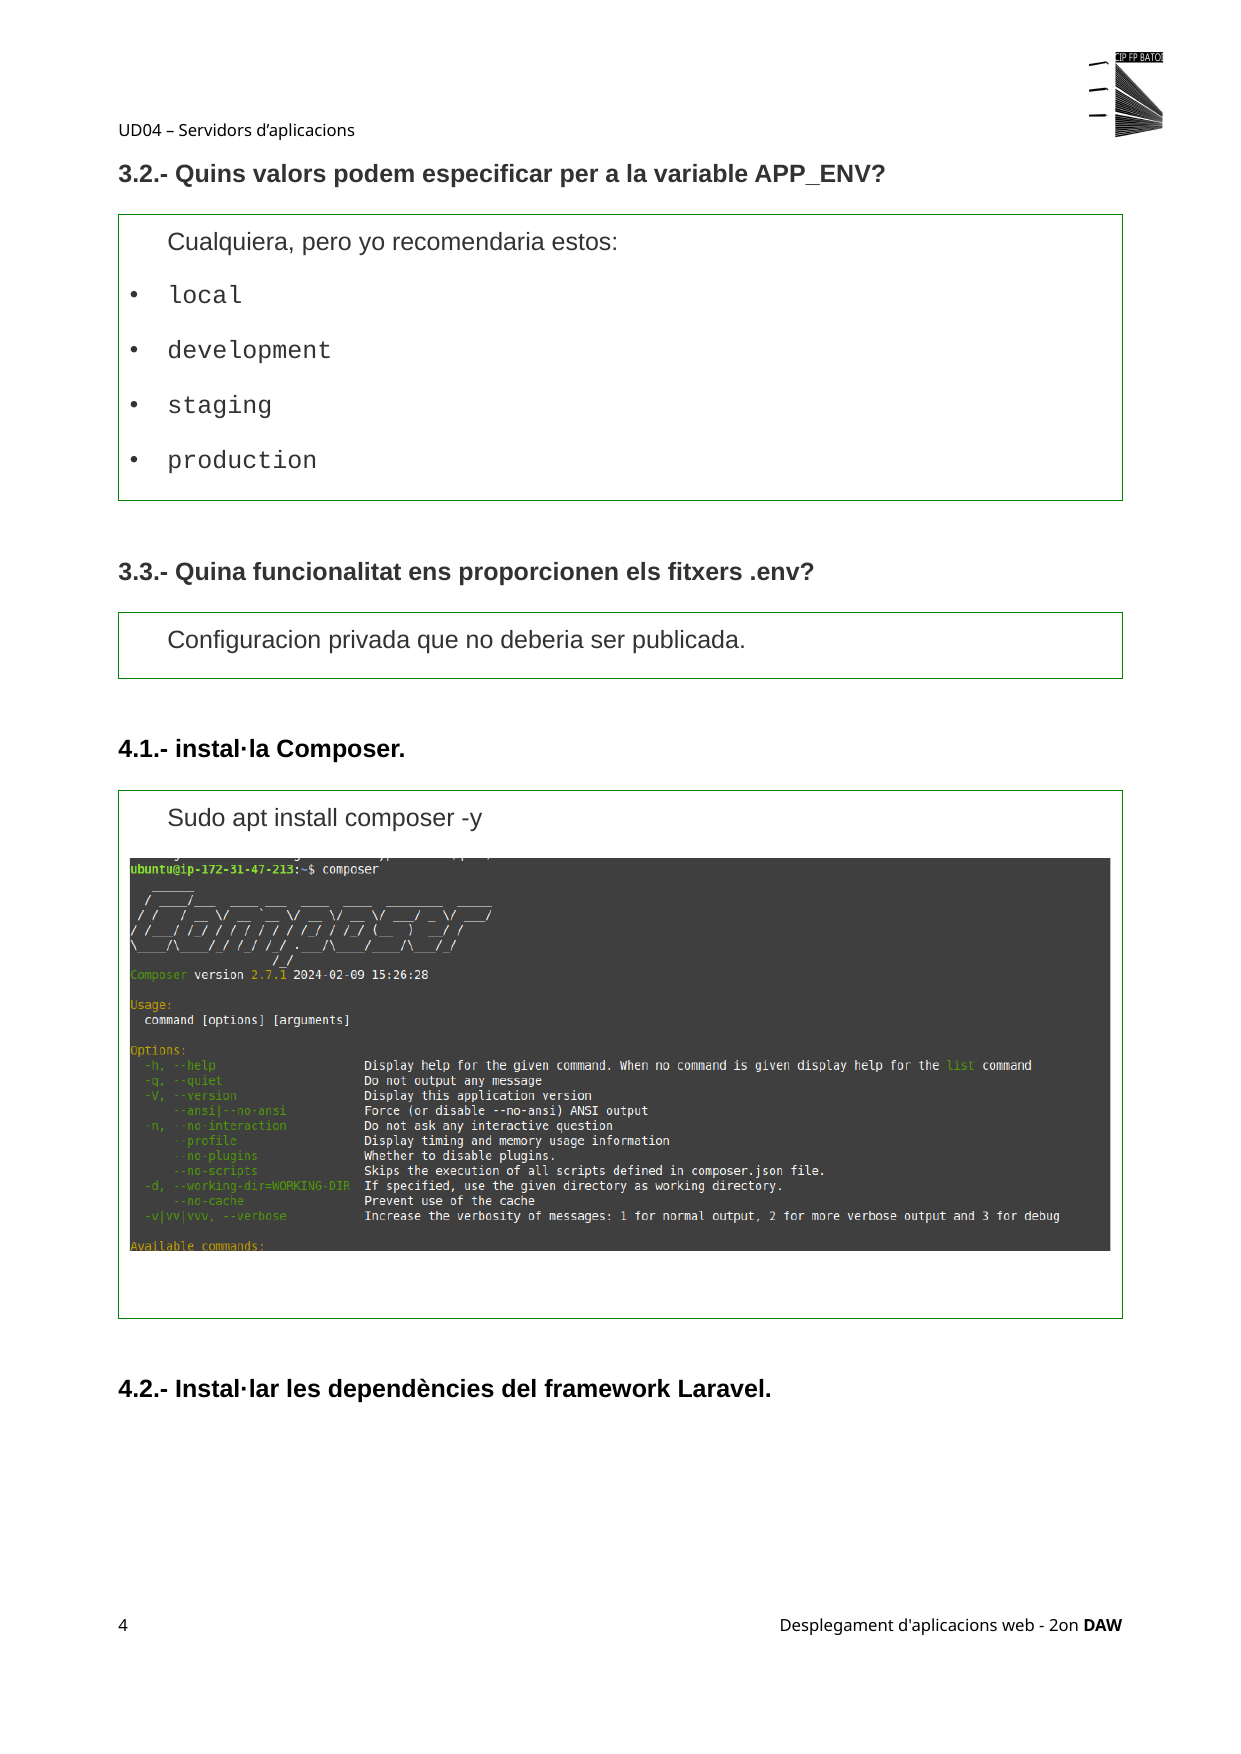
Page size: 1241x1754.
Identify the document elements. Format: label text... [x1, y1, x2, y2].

table_header Cualquiera, pero yo recomendaria estos: local development staging production [119, 215, 1122, 500]
picture [1087, 49, 1165, 140]
text 3.3.- Quina funcionalitat ens proporcionen els fitxers .env? [118, 556, 1122, 585]
text 4.2.- Instal·lar les dependències del framework Laravel. [118, 1374, 1122, 1402]
table_header Sudo apt install composer -y [119, 791, 1122, 1317]
table_header Configuracion privada que no deberia ser publicada. [119, 613, 1122, 678]
picture [129, 858, 1111, 1251]
text 4.1.- instal·la Composer. [118, 734, 1122, 763]
text 3.2.- Quins valors podem especificar per a la variable APP_ENV? [118, 158, 1122, 187]
